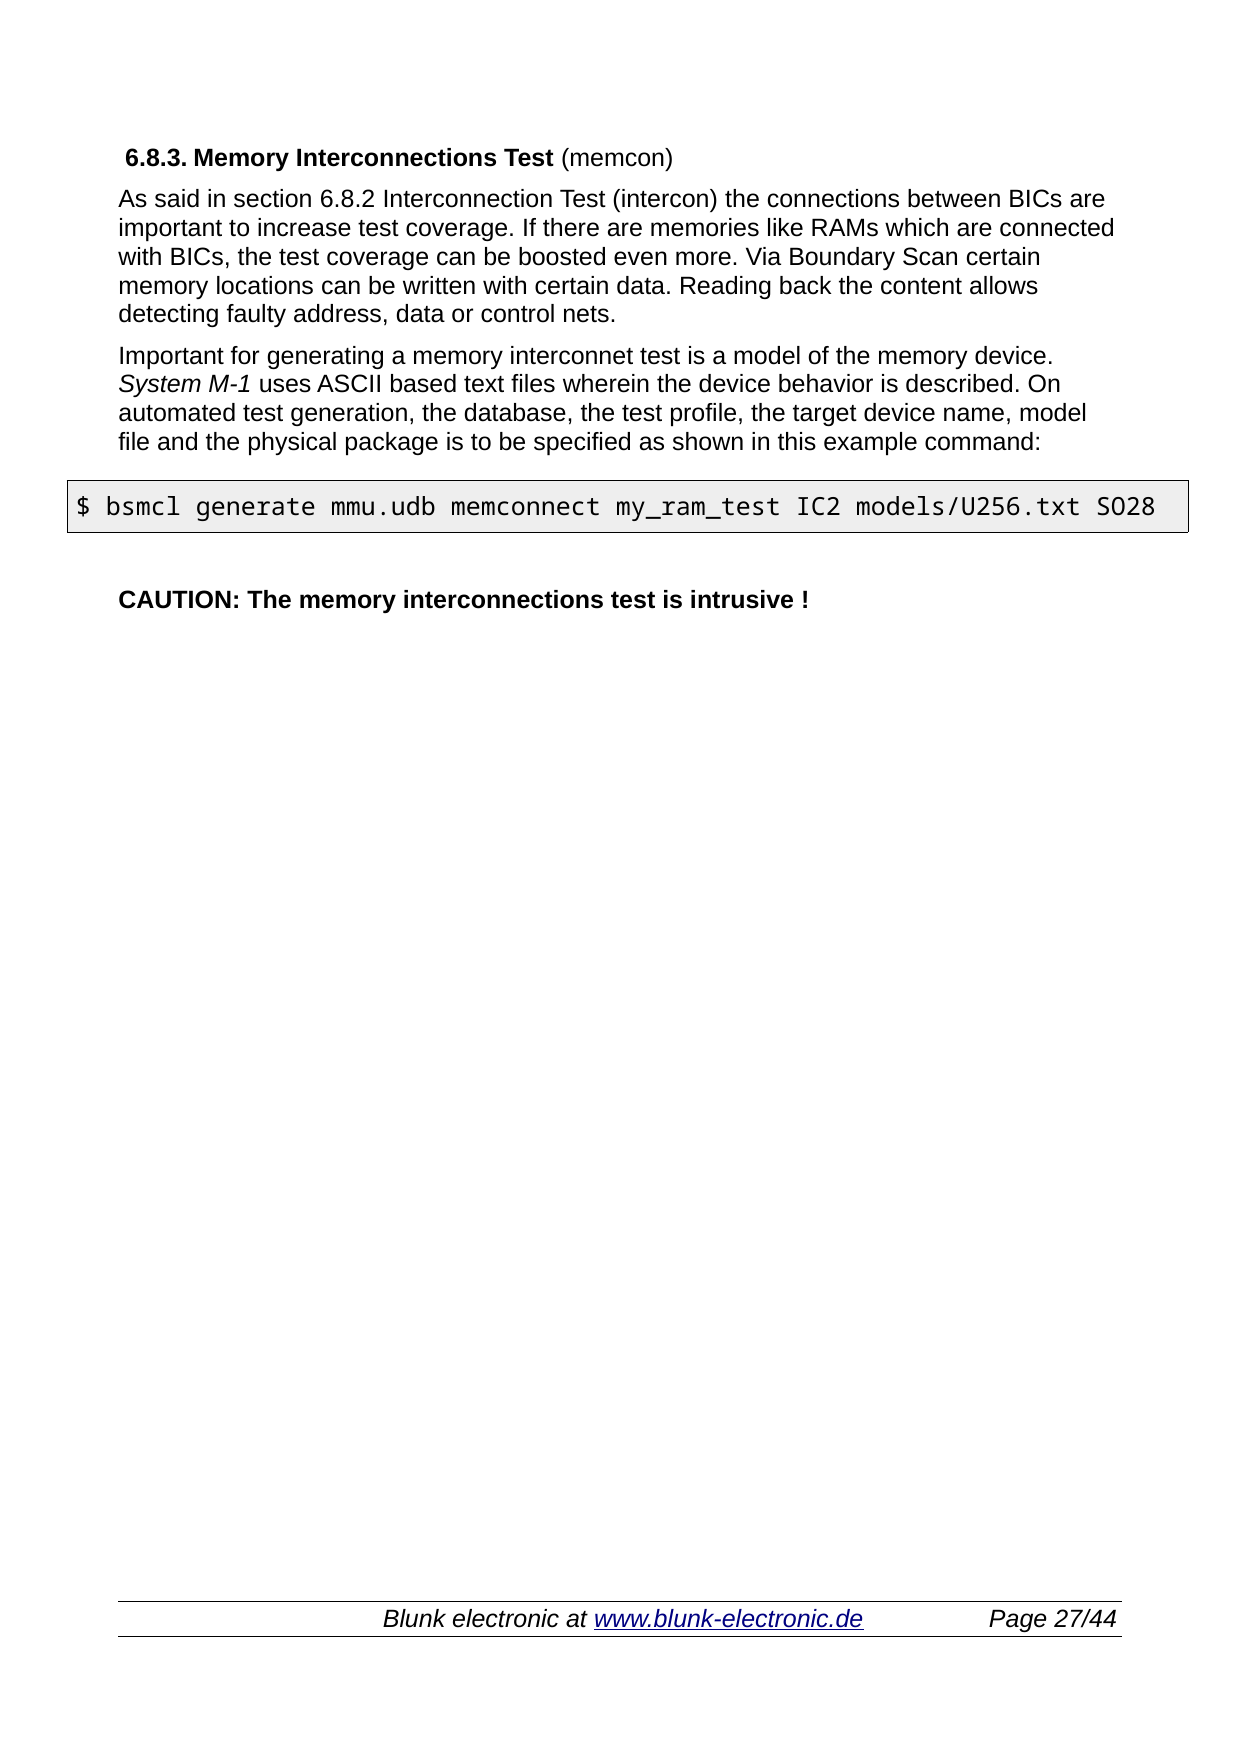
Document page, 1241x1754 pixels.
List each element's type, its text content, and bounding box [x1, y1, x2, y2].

text $ bsmcl generate mmu.udb memconnect my_ram_test IC2 models/U256.txt SO28 [76, 489, 1179, 523]
subtitle Memory Interconnections Test (memcon) [118, 143, 1122, 172]
text CAUTION: The memory interconnections test is intrusive ! [118, 585, 1122, 614]
text Important for generating a memory interconnet test is a model of the memory device. System M-1 uses ASCII based text files wherein the device behavior is described. On automated test generation, the database, the test profile, the target device name, model file and the physical package is to be specified as shown in this example command: [118, 341, 1122, 456]
text As said in section 6.8.2 Interconnection Test (intercon) the connections between BICs are important to increase test coverage. If there are memories like RAMs which are connected with BICs, the test coverage can be boosted even more. Via Boundary Scan certain memory locations can be written with certain data. Reading back the content allows detecting faulty address, data or control nets. [118, 184, 1122, 328]
